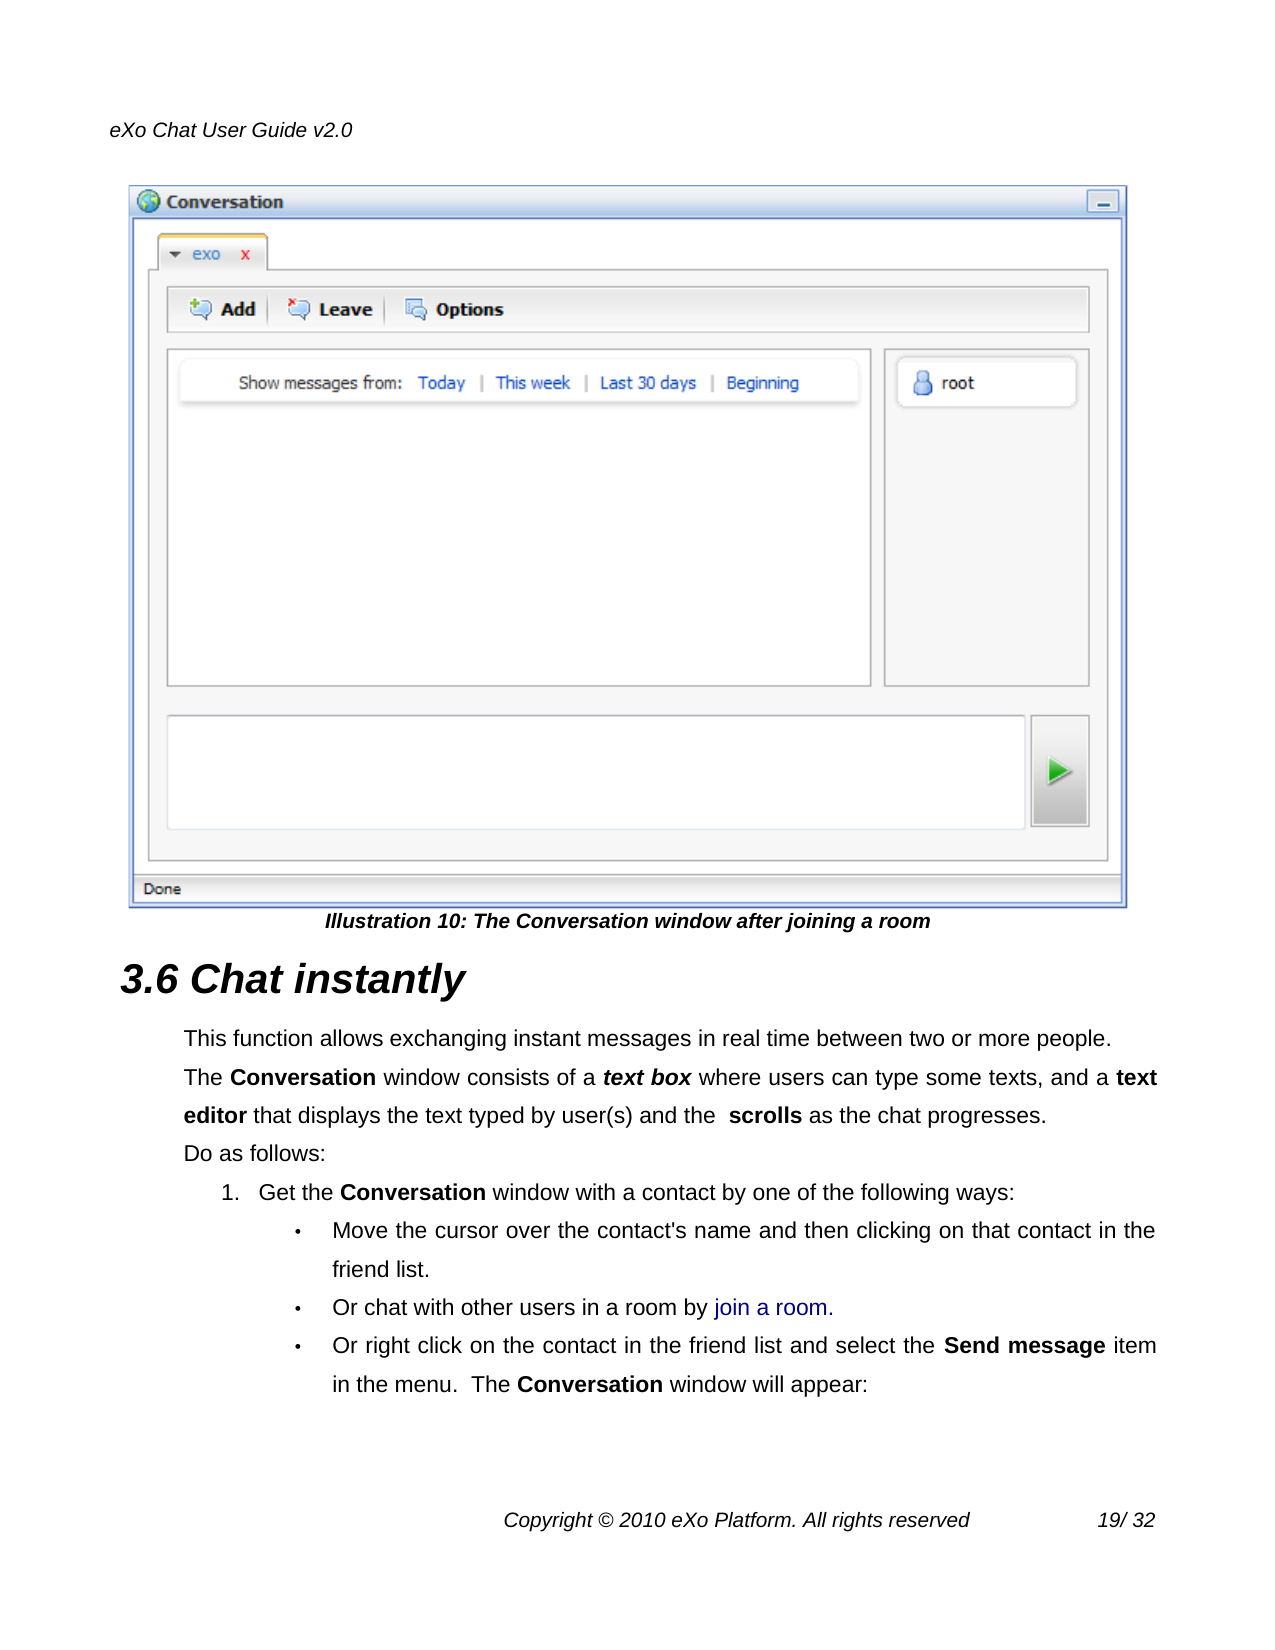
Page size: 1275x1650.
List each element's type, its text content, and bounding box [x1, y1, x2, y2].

text Do as follows: [183, 1141, 1157, 1167]
text This function allows exchanging instant messages in real time between two or more people. [183, 1026, 1157, 1051]
list Or right click on the contact in the friend list and select the Send message item in the menu. The Conversation window will appear: [294, 1333, 1157, 1397]
list Illustration 10: The Conversation window after joining a room [129, 910, 1129, 933]
list Or chat with other users in a room by join a room. [294, 1295, 1157, 1320]
subtitle Chat instantly [120, 171, 1157, 1002]
list Move the cursor over the contact's name and then clicking on that contact in the friend list. [294, 1218, 1157, 1282]
list Get the Conversation window with a contact by one of the following ways: [221, 1179, 1157, 1205]
picture [128, 185, 1129, 910]
text The Conversation window consists of a text box where users can type some texts, and a text editor that displays the text typed by user(s) and the scrolls as the chat progresses. [183, 1064, 1157, 1128]
